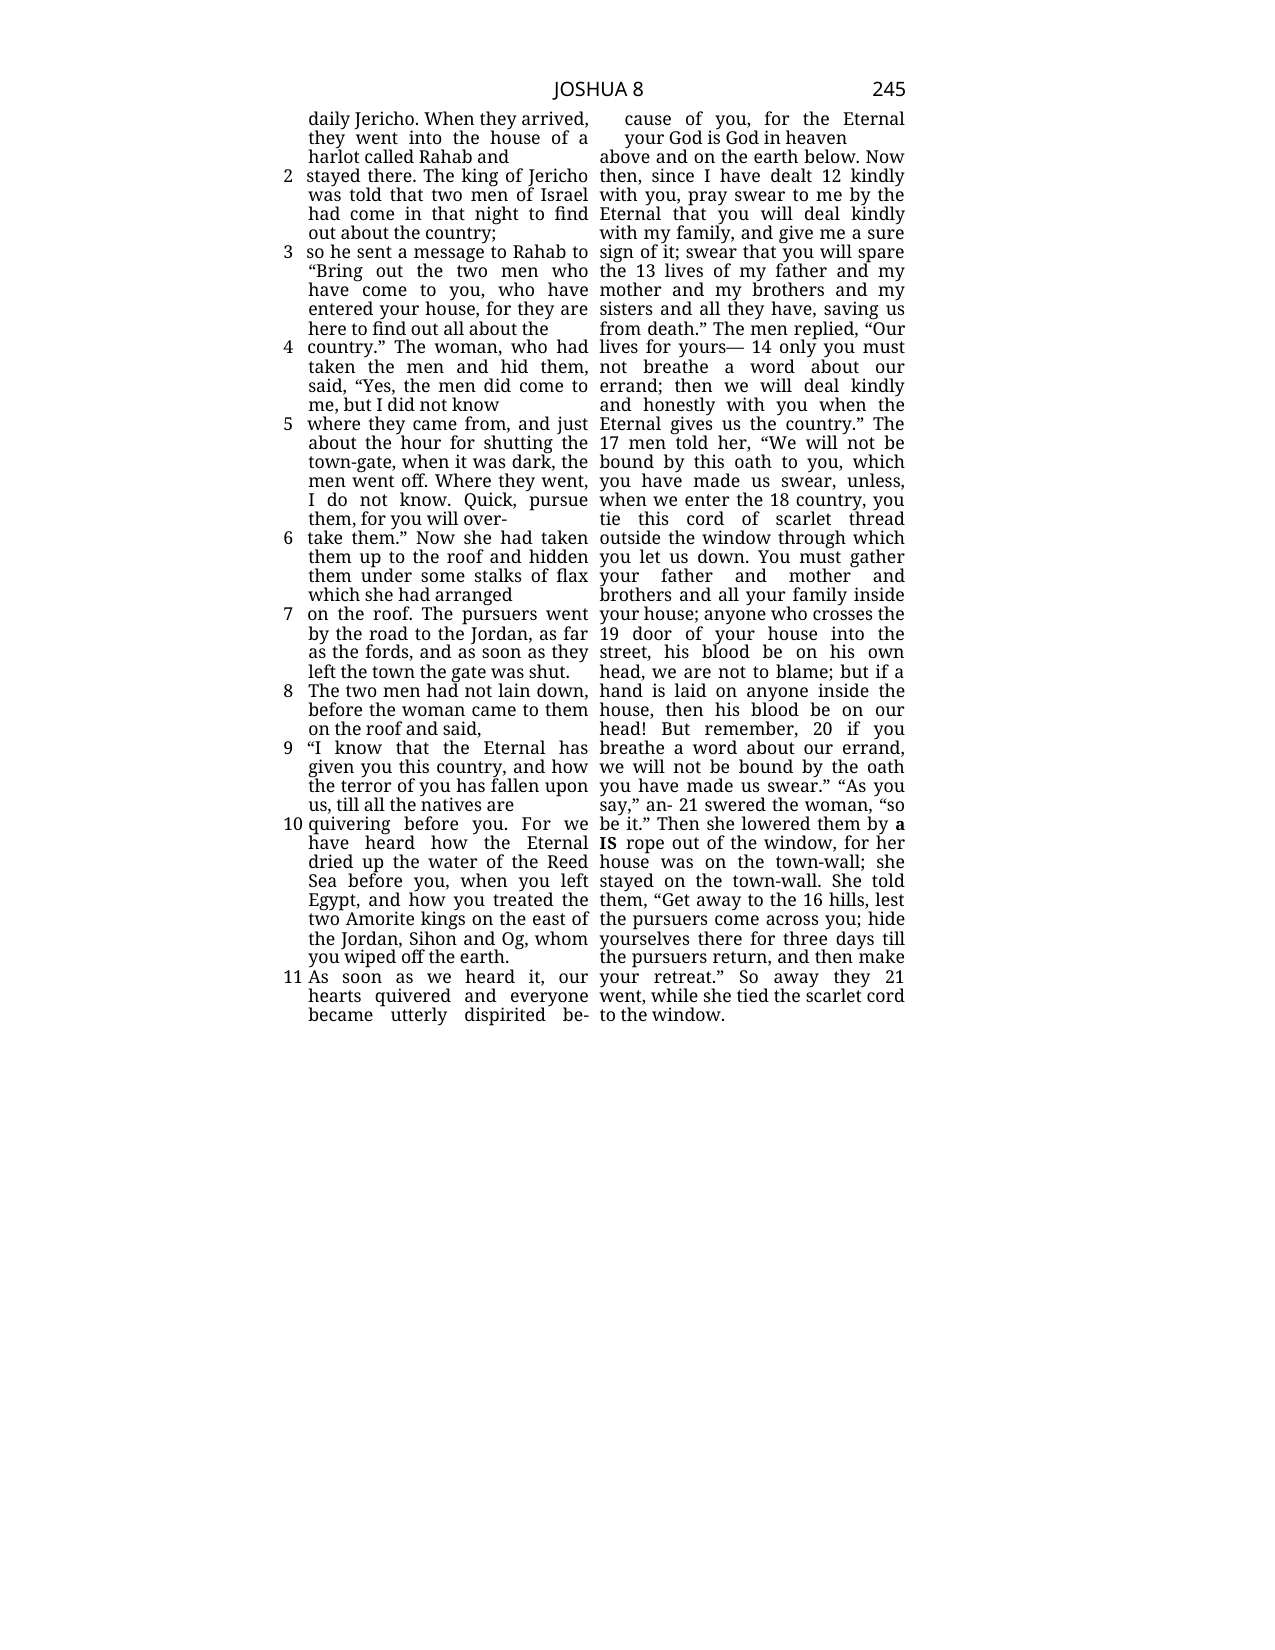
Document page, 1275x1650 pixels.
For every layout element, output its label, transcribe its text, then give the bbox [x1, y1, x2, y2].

list so he sent a message to Rahab to “Bring out the two men who have come to you, who have entered your house, for they are here to find out all about the [283, 243, 589, 339]
list cause of you, for the Eternal your God is God in heaven [599, 110, 905, 148]
list As soon as we heard it, our hearts quivered and everyone became utterly dispirited be­ [283, 968, 589, 1025]
list The two men had not lain down, before the woman came to them on the roof and said, [283, 682, 589, 739]
list “I know that the Eternal has given you this country, and how the terror of you has fallen upon us, till all the natives are [283, 739, 589, 815]
list take them.” Now she had taken them up to the roof and hidden them under some stalks of flax which she had arranged [283, 529, 589, 606]
list quivering before you. For we have heard how the Eternal dried up the water of the Reed Sea before you, when you left Egypt, and how you treated the two Amorite kings on the east of the Jordan, Sihon and Og, whom you wiped off the earth. [283, 815, 589, 968]
list country.” The woman, who had taken the men and hid them, said, “Yes, the men did come to me, but I did not know [283, 339, 589, 415]
text daily Jericho. When they ar­rived, they went into the house of a harlot called Rahab and [308, 110, 589, 167]
text above and on the earth below. Now then, since I have dealt 12 kindly with you, pray swear to me by the Eternal that you will deal kindly with my family, and give me a sure sign of it; swear that you will spare the 13 lives of my father and my mother and my brothers and my sisters and all they have, saving us from death.” The men re­plied, “Our lives for yours— 14 only you must not breathe a word about our errand; then we will deal kindly and honestly with you when the Eternal gives us the country.” The 17 men told her, “We will not be bound by this oath to you, which you have made us swear, unless, when we enter the 18 country, you tie this cord of scarlet thread outside the win­dow through which you let us down. You must gather your father and mother and brothers and all your family inside your house; anyone who crosses the 19 door of your house into the street, his blood be on his own head, we are not to blame; but if a hand is laid on anyone in­side the house, then his blood be on our head! But remember, 20 if you breathe a word about our errand, we will not be bound by the oath you have made us swear.” “As you say,” an- 21 swered the woman, “so be it.” Then she lowered them by a IS rope out of the window, for her house was on the town-wall; she stayed on the town-wall. She told them, “Get away to the 16 hills, lest the pursuers come across you; hide yourselves there for three days till the pur­suers return, and then make your retreat.” So away they 21 went, while she tied the scarlet cord to the window. [599, 148, 905, 1025]
list where they came from, and just about the hour for shutting the town-gate, when it was dark, the men went off. Where they went, I do not know. Quick, pursue them, for you will over- [283, 415, 589, 529]
list stayed there. The king of Jericho was told that two men of Israel had come in that night to find out about the country; [283, 167, 589, 243]
list on the roof. The pursuers went by the road to the Jordan, as far as the fords, and as soon as they left the town the gate was shut. [283, 606, 589, 682]
